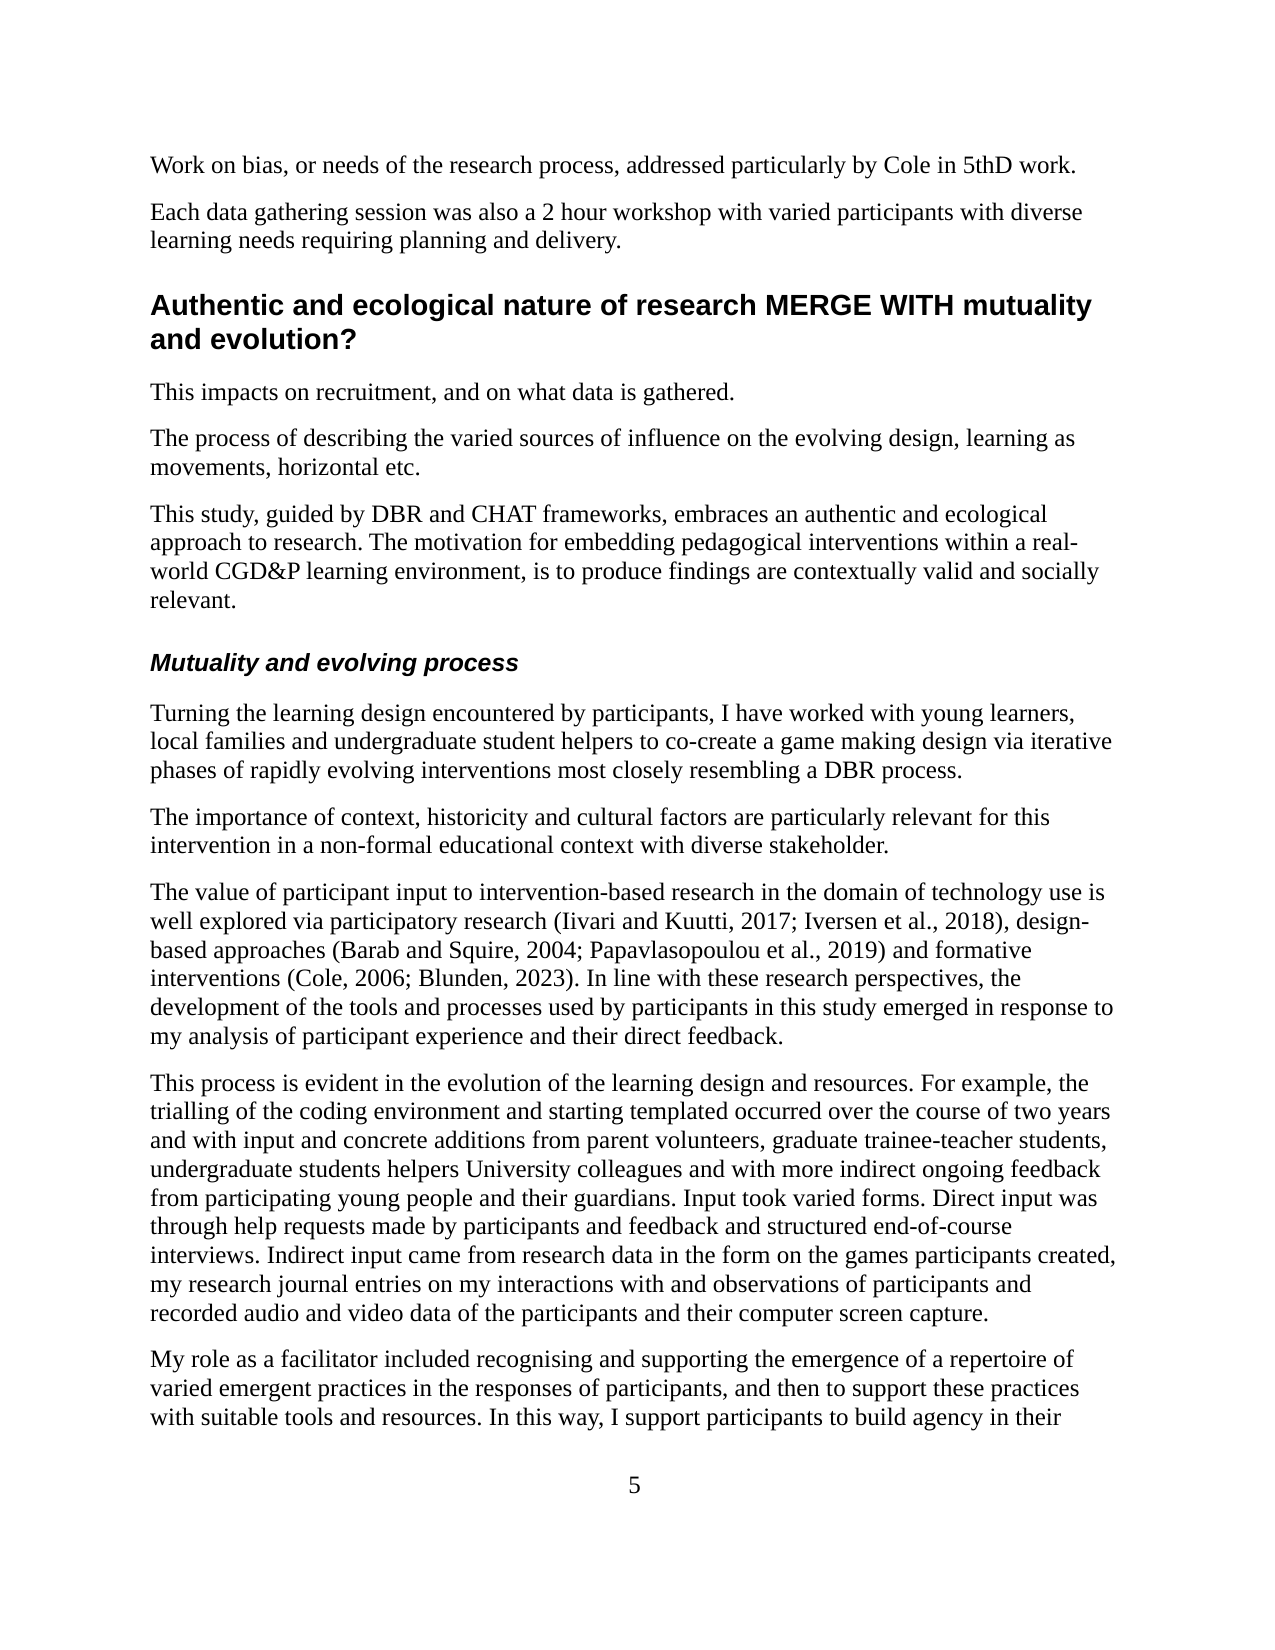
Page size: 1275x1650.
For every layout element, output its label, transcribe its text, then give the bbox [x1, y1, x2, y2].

text This study, guided by DBR and CHAT frameworks, embraces an authentic and ecological approach to research. The motivation for embedding pedagogical interventions within a real-world CGD&P learning environment, is to produce findings are contextually valid and socially relevant. [150, 499, 1125, 614]
text This impacts on recruitment, and on what data is gathered. [150, 377, 1125, 405]
text Work on bias, or needs of the research process, addressed particularly by Cole in 5thD work. [150, 150, 1125, 179]
text My role as a facilitator included recognising and supporting the emergence of a repertoire of varied emergent practices in the responses of participants, and then to support these practices with suitable tools and resources. In this way, I support participants to build agency in their [150, 1344, 1125, 1431]
text The value of participant input to intervention-based research in the domain of technology use is well explored via participatory research (Iivari and Kuutti, 2017; Iversen et al., 2018), design-based approaches (Barab and Squire, 2004; Papavlasopoulou et al., 2019) and formative interventions (Cole, 2006; Blunden, 2023). In line with these research perspectives, the development of the tools and processes used by participants in this study emerged in response to my analysis of participant experience and their direct feedback. [150, 877, 1125, 1050]
text The importance of context, historicity and cultural factors are particularly relevant for this intervention in a non-formal educational context with diverse stakeholder. [150, 802, 1125, 859]
subtitle Mutuality and evolving process [150, 648, 1125, 676]
text The process of describing the varied sources of influence on the evolving design, learning as movements, horizontal etc. [150, 423, 1125, 481]
text This process is evident in the evolution of the learning design and resources. For example, the trialling of the coding environment and starting templated occurred over the course of two years and with input and concrete additions from parent volunteers, graduate trainee-teacher students, undergraduate students helpers University colleagues and with more indirect ongoing feedback from participating young people and their guardians. Input took varied forms. Direct input was through help requests made by participants and feedback and structured end-of-course interviews. Indirect input came from research data in the form on the games participants created, my research journal entries on my interactions with and observations of participants and recorded audio and video data of the participants and their computer screen capture. [150, 1068, 1125, 1326]
text Turning the learning design encountered by participants, I have worked with young learners, local families and undergraduate student helpers to co-create a game making design via iterative phases of rapidly evolving interventions most closely resembling a DBR process. [150, 698, 1125, 784]
text Each data gathering session was also a 2 hour workshop with varied participants with diverse learning needs requiring planning and delivery. [150, 197, 1125, 254]
subtitle Authentic and ecological nature of research MERGE WITH mutuality and evolution? [150, 288, 1125, 355]
